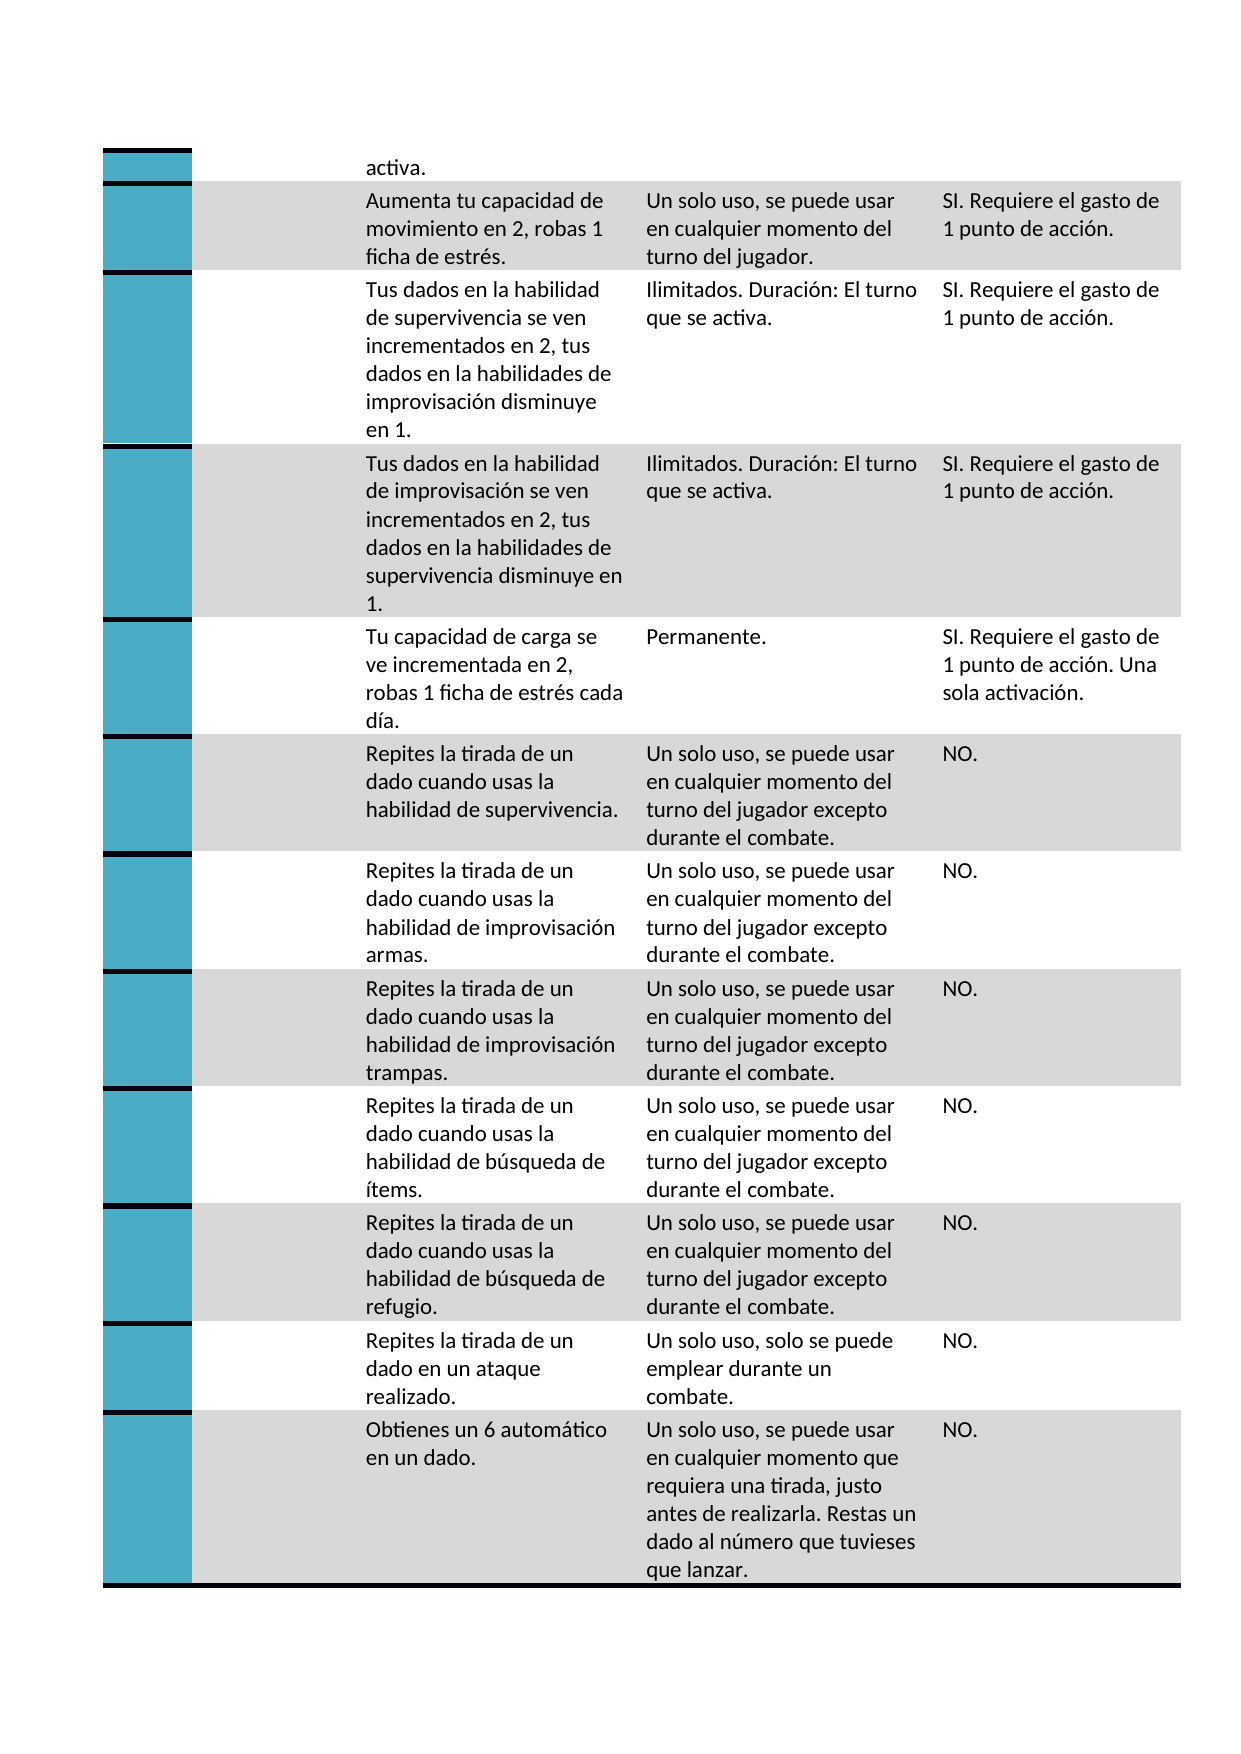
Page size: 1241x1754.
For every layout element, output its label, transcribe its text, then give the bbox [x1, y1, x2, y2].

table_cell [192, 969, 354, 1086]
table_cell [103, 449, 192, 617]
table_cell [103, 1209, 192, 1321]
table_cell [103, 153, 192, 181]
table_cell [192, 181, 354, 270]
table_cell activa. [354, 148, 635, 181]
table_cell Un solo uso, se puede usar en cualquier momento del turno del jugador excepto durante el combate. [635, 969, 931, 1086]
table_cell [103, 739, 192, 851]
table_cell [192, 617, 354, 734]
table_cell SI. Requiere el gasto de 1 punto de acción. [931, 181, 1181, 270]
table_cell [192, 734, 354, 851]
table_cell [192, 444, 354, 617]
table_cell [103, 186, 192, 270]
table_cell [103, 275, 192, 443]
table_cell Un solo uso, se puede usar en cualquier momento del turno del jugador excepto durante el combate. [635, 1086, 931, 1203]
table_cell [192, 148, 354, 181]
table_cell Repites la tirada de un dado cuando usas la habilidad de improvisación armas. [354, 851, 635, 969]
table_cell Un solo uso, se puede usar en cualquier momento que requiera una tirada, justo antes de realizarla. Restas un dado al número que tuvieses que lanzar. [635, 1410, 931, 1583]
table_cell [192, 1321, 354, 1410]
table_cell NO. [931, 969, 1181, 1086]
table_cell NO. [931, 1203, 1181, 1321]
table_cell Repites la tirada de un dado en un ataque realizado. [354, 1321, 635, 1410]
table_cell Un solo uso, se puede usar en cualquier momento del turno del jugador excepto durante el combate. [635, 734, 931, 851]
table_cell Tus dados en la habilidad de supervivencia se ven incrementados en 2, tus dados en la habilidades de improvisación disminuye en 1. [354, 270, 635, 443]
table_cell Repites la tirada de un dado cuando usas la habilidad de búsqueda de ítems. [354, 1086, 635, 1203]
table_cell [931, 148, 1181, 181]
table_cell [192, 851, 354, 969]
table_cell [635, 148, 931, 181]
table_cell Permanente. [635, 617, 931, 734]
table_cell [103, 974, 192, 1086]
table_cell Ilimitados. Duración: El turno que se activa. [635, 444, 931, 617]
table_cell Tus dados en la habilidad de improvisación se ven incrementados en 2, tus dados en la habilidades de supervivencia disminuye en 1. [354, 444, 635, 617]
table_cell SI. Requiere el gasto de 1 punto de acción. Una sola activación. [931, 617, 1181, 734]
table_cell [192, 1203, 354, 1321]
table_cell Un solo uso, se puede usar en cualquier momento del turno del jugador. [635, 181, 931, 270]
table_cell Un solo uso, se puede usar en cualquier momento del turno del jugador excepto durante el combate. [635, 1203, 931, 1321]
table_cell NO. [931, 1321, 1181, 1410]
table_cell [192, 1410, 354, 1583]
table_cell NO. [931, 734, 1181, 851]
table_cell Obtienes un 6 automático en un dado. [354, 1410, 635, 1583]
table_cell SI. Requiere el gasto de 1 punto de acción. [931, 444, 1181, 617]
table_cell Aumenta tu capacidad de movimiento en 2, robas 1 ficha de estrés. [354, 181, 635, 270]
table_cell NO. [931, 1410, 1181, 1583]
table_cell [103, 622, 192, 734]
table_cell SI. Requiere el gasto de 1 punto de acción. [931, 270, 1181, 443]
table_cell [192, 1086, 354, 1203]
table_cell [103, 1415, 192, 1583]
table_cell [192, 270, 354, 443]
table_cell Repites la tirada de un dado cuando usas la habilidad de improvisación trampas. [354, 969, 635, 1086]
table_cell Ilimitados. Duración: El turno que se activa. [635, 270, 931, 443]
table_cell NO. [931, 851, 1181, 969]
table_cell [103, 857, 192, 969]
table_cell Un solo uso, se puede usar en cualquier momento del turno del jugador excepto durante el combate. [635, 851, 931, 969]
table_cell Un solo uso, solo se puede emplear durante un combate. [635, 1321, 931, 1410]
table_cell Tu capacidad de carga se ve incrementada en 2, robas 1 ficha de estrés cada día. [354, 617, 635, 734]
table_cell Repites la tirada de un dado cuando usas la habilidad de búsqueda de refugio. [354, 1203, 635, 1321]
table_cell Repites la tirada de un dado cuando usas la habilidad de supervivencia. [354, 734, 635, 851]
table_cell [103, 1091, 192, 1203]
table_cell NO. [931, 1086, 1181, 1203]
table_cell [103, 1326, 192, 1410]
